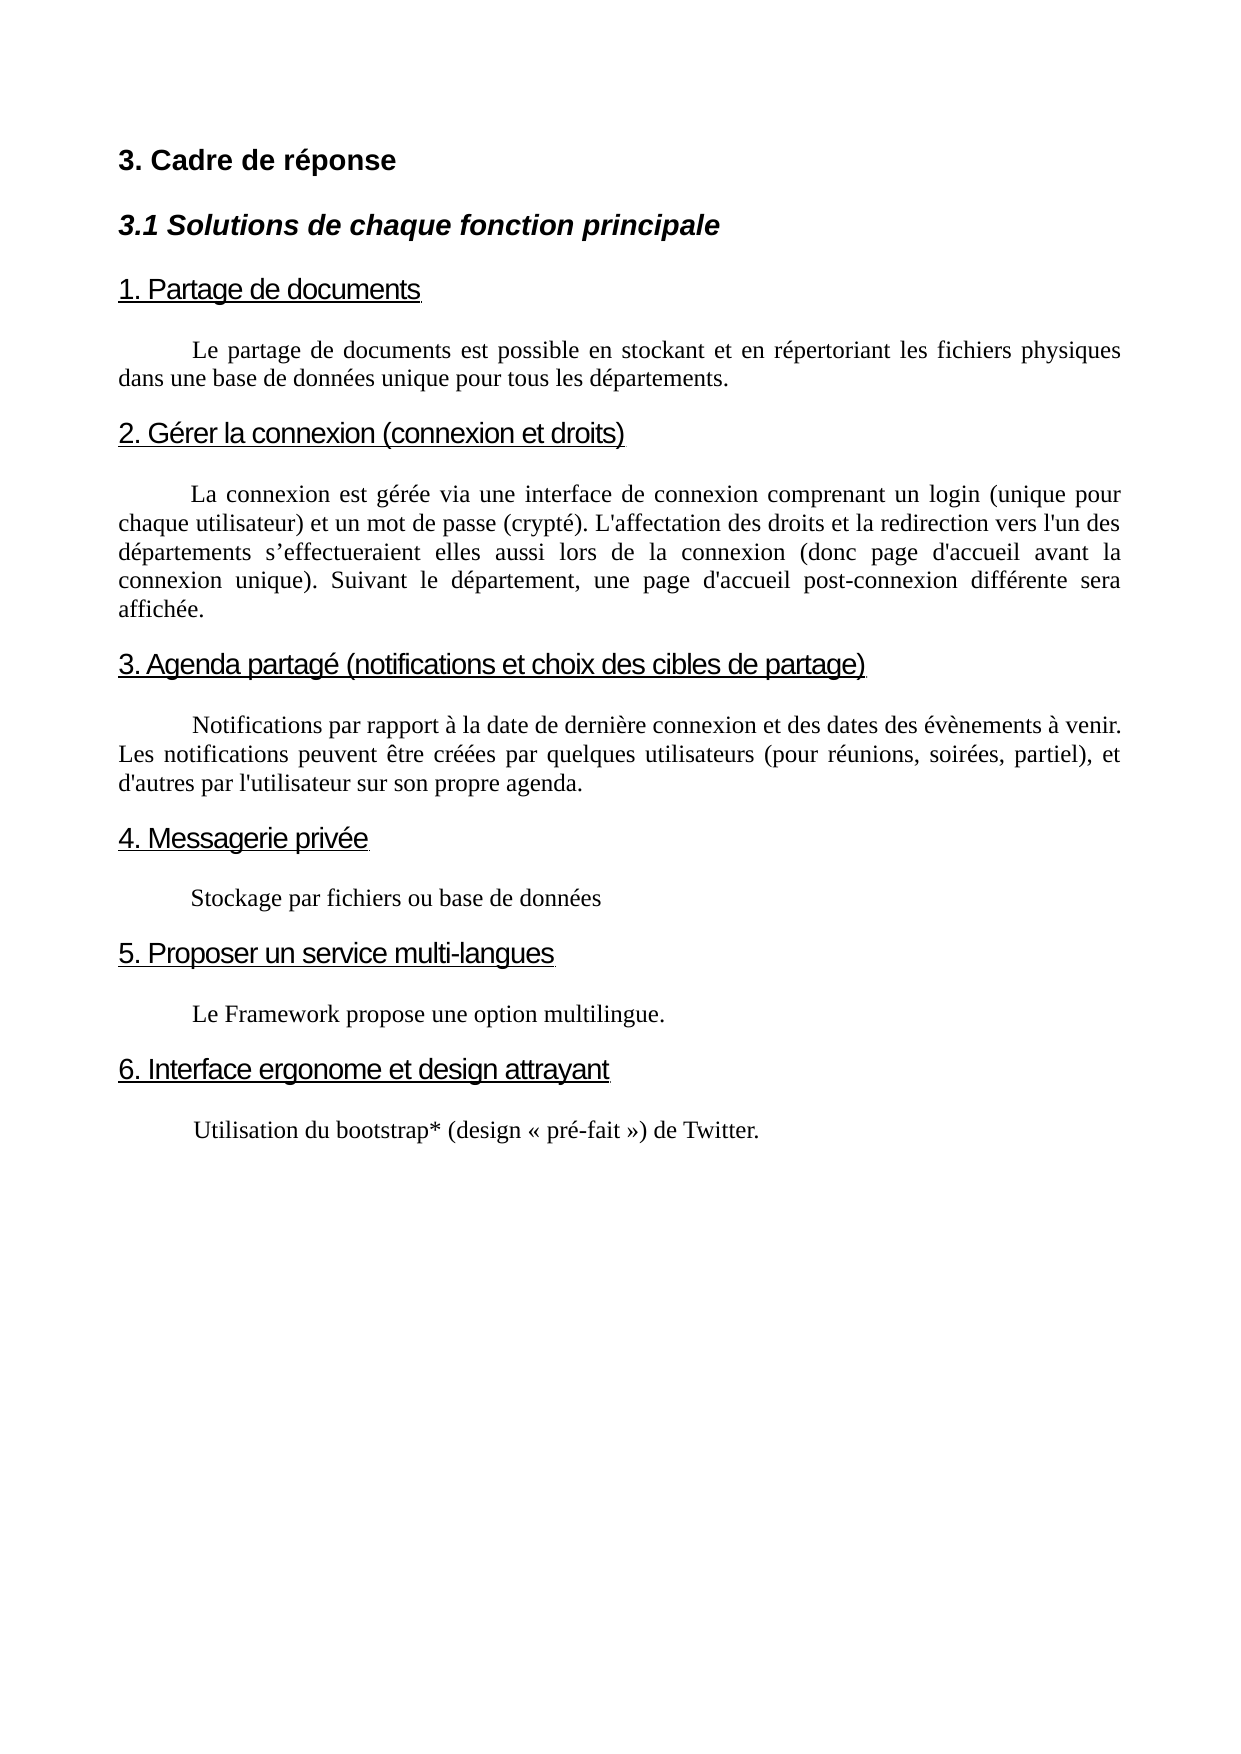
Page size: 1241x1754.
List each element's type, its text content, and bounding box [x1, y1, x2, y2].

text Utilisation du bootstrap* (design « pré-fait ») de Twitter. [118, 1115, 1122, 1144]
subtitle 3.1 Solutions de chaque fonction principale [118, 208, 1122, 241]
subtitle 5. Proposer un service multi-langues [118, 937, 1122, 971]
text Notifications par rapport à la date de dernière connexion et des dates des évènements à venir. Les notifications peuvent être créées par quelques utilisateurs (pour réunions, soirées, partiel), et d'autres par l'utilisateur sur son propre agenda. [118, 710, 1122, 796]
subtitle 3. Cadre de réponse [118, 143, 1122, 177]
subtitle 3. Agenda partagé (notifications et choix des cibles de partage) [118, 648, 1122, 681]
subtitle 6. Interface ergonome et design attrayant [118, 1053, 1122, 1086]
text Le Framework propose une option multilingue. [118, 999, 1122, 1028]
text La connexion est gérée via une interface de connexion comprenant un login (unique pour chaque utilisateur) et un mot de passe (crypté). L'affectation des droits et la redirection vers l'un des départements s’effectueraient elles aussi lors de la connexion (donc page d'accueil avant la connexion unique). Suivant le département, une page d'accueil post-connexion différente sera affichée. [118, 479, 1122, 623]
subtitle 2. Gérer la connexion (connexion et droits) [118, 417, 1122, 451]
text Le partage de documents est possible en stockant et en répertoriant les fichiers physiques dans une base de données unique pour tous les départements. [118, 335, 1122, 392]
subtitle 4. Messagerie privée [118, 821, 1122, 855]
text Stockage par fichiers ou base de données [118, 883, 1122, 912]
subtitle 1. Partage de documents [118, 273, 1122, 306]
